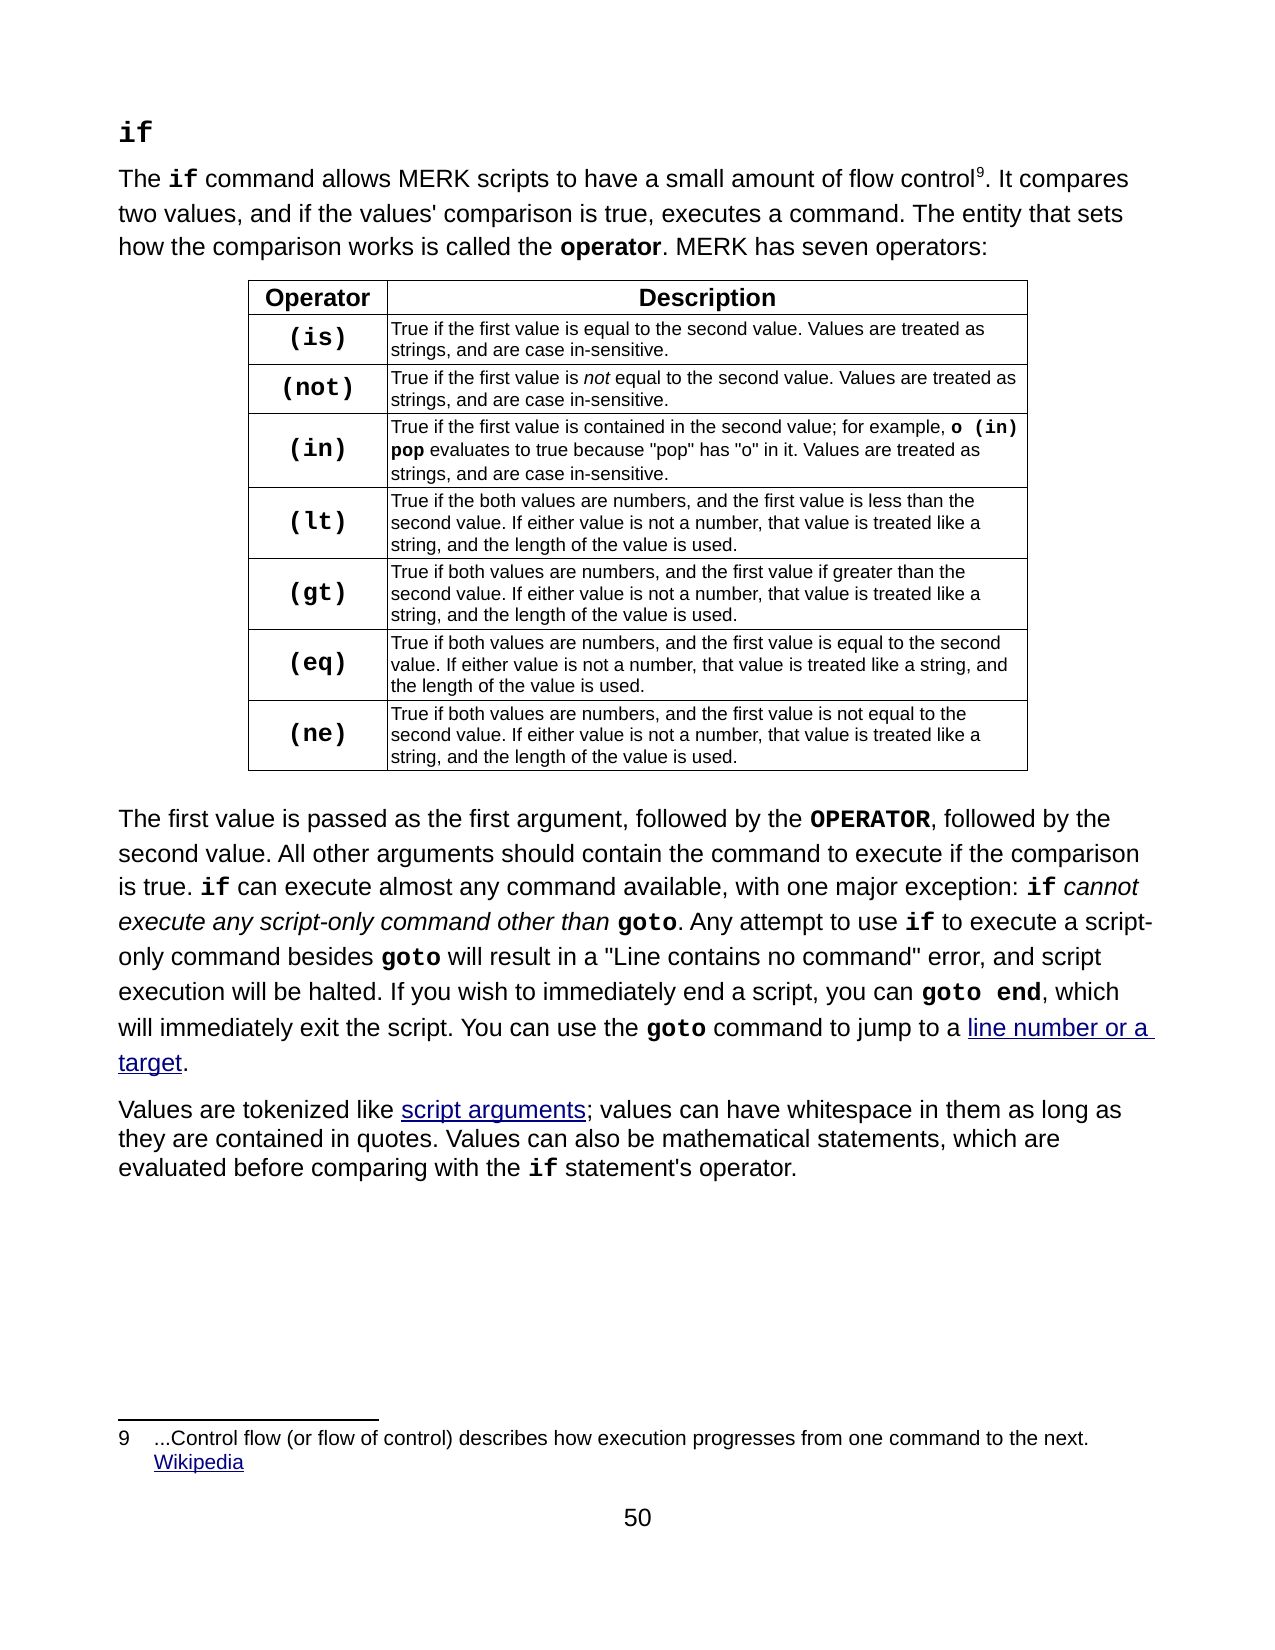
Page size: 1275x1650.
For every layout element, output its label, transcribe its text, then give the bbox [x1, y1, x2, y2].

table_header Operator [249, 281, 387, 314]
table_cell True if the first value is not equal to the second value. Values are treated as strings, and are case in-sensitive. [388, 365, 1027, 413]
table_cell True if the first value is equal to the second value. Values are treated as strings, and are case in-sensitive. [388, 315, 1027, 364]
table_cell (not) [249, 365, 387, 413]
table_cell (is) [249, 315, 387, 364]
table_cell (eq) [249, 630, 387, 699]
table_cell (gt) [249, 559, 387, 629]
text The if command allows MERK scripts to have a small amount of flow control. It compares two values, and if the values' comparison is true, executes a command. The entity that sets how the comparison works is called the operator. MERK has seven operators: [118, 164, 1157, 261]
table_cell (lt) [249, 488, 387, 558]
table_cell (in) [249, 414, 387, 487]
table_cell (ne) [249, 701, 387, 770]
table_cell True if both values are numbers, and the first value is not equal to the second value. If either value is not a number, that value is treated like a string, and the length of the value is used. [388, 701, 1027, 770]
table_cell True if both values are numbers, and the first value is equal to the second value. If either value is not a number, that value is treated like a string, and the length of the value is used. [388, 630, 1027, 699]
text The first value is passed as the first argument, followed by the OPERATOR, followed by the second value. All other arguments should contain the command to execute if the comparison is true. if can execute almost any command available, with one major exception: if cannot execute any script-only command other than goto. Any attempt to use if to execute a script-only command besides goto will result in a "Line contains no command" error, and script execution will be halted. If you wish to immediately end a script, you can goto end, which will immediately exit the script. You can use the goto command to jump to a line number or a target. [118, 771, 1157, 1077]
text ...Control flow (or flow of control) describes how execution progresses from one command to the next. Wikipedia [118, 1426, 1157, 1474]
text Values are tokenized like script arguments; values can have whitespace in them as long as they are contained in quotes. Values can also be mathematical statements, which are evaluated before comparing with the if statement's operator. [118, 1095, 1157, 1184]
table_header Description [388, 281, 1027, 314]
table_cell True if both values are numbers, and the first value if greater than the second value. If either value is not a number, that value is treated like a string, and the length of the value is used. [388, 559, 1027, 629]
table_cell True if the first value is contained in the second value; for example, o (in) pop evaluates to true because "pop" has "o" in it. Values are treated as strings, and are case in-sensitive. [388, 414, 1027, 487]
table_cell True if the both values are numbers, and the first value is less than the second value. If either value is not a number, that value is treated like a string, and the length of the value is used. [388, 488, 1027, 558]
subtitle if [118, 118, 1157, 151]
